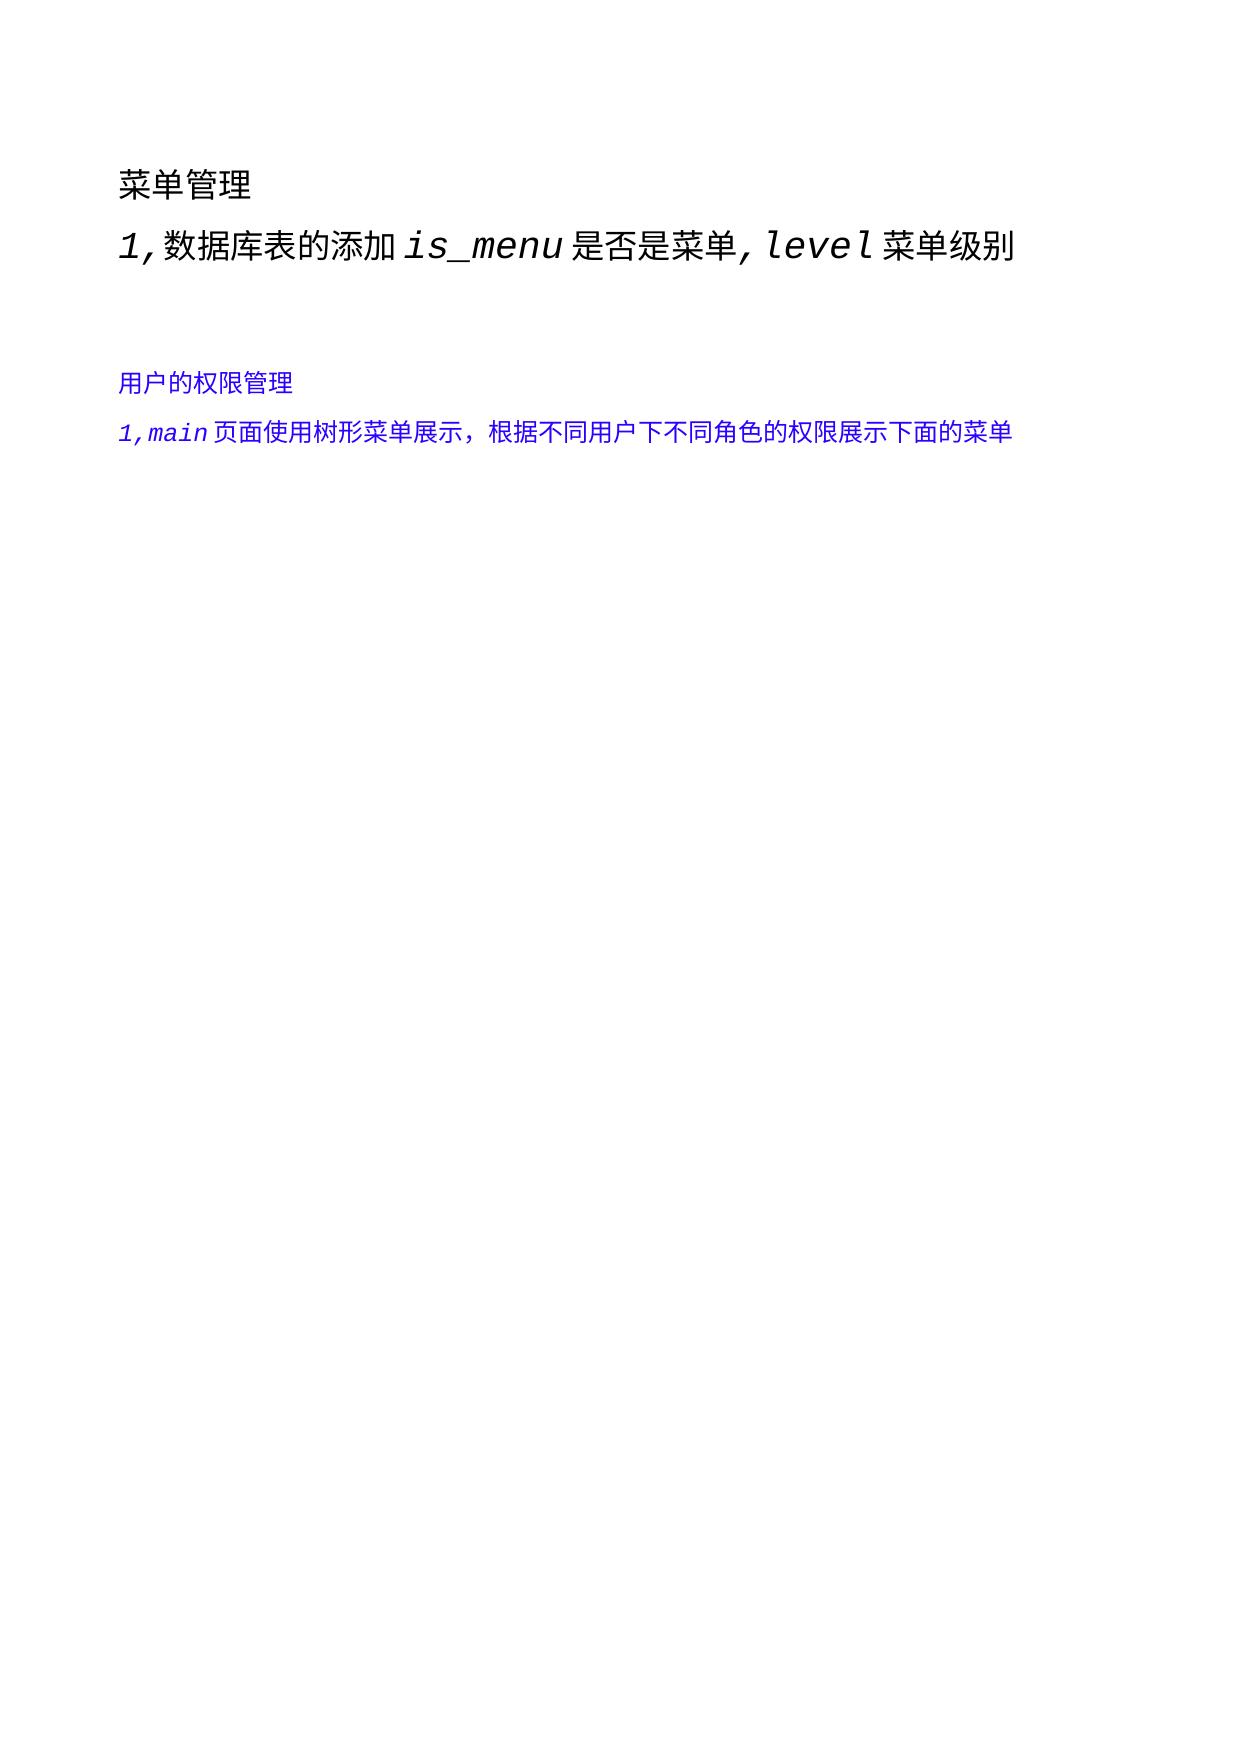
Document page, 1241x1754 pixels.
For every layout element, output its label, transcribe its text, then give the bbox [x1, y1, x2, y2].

text 1,数据库表的添加is_menu是否是菜单,level菜单级别 [118, 220, 1122, 270]
text 1,main页面使用树形菜单展示，根据不同用户下不同角色的权限展示下面的菜单 [118, 413, 1122, 449]
text 菜单管理 [118, 159, 1122, 207]
text 用户的权限管理 [118, 364, 1122, 400]
